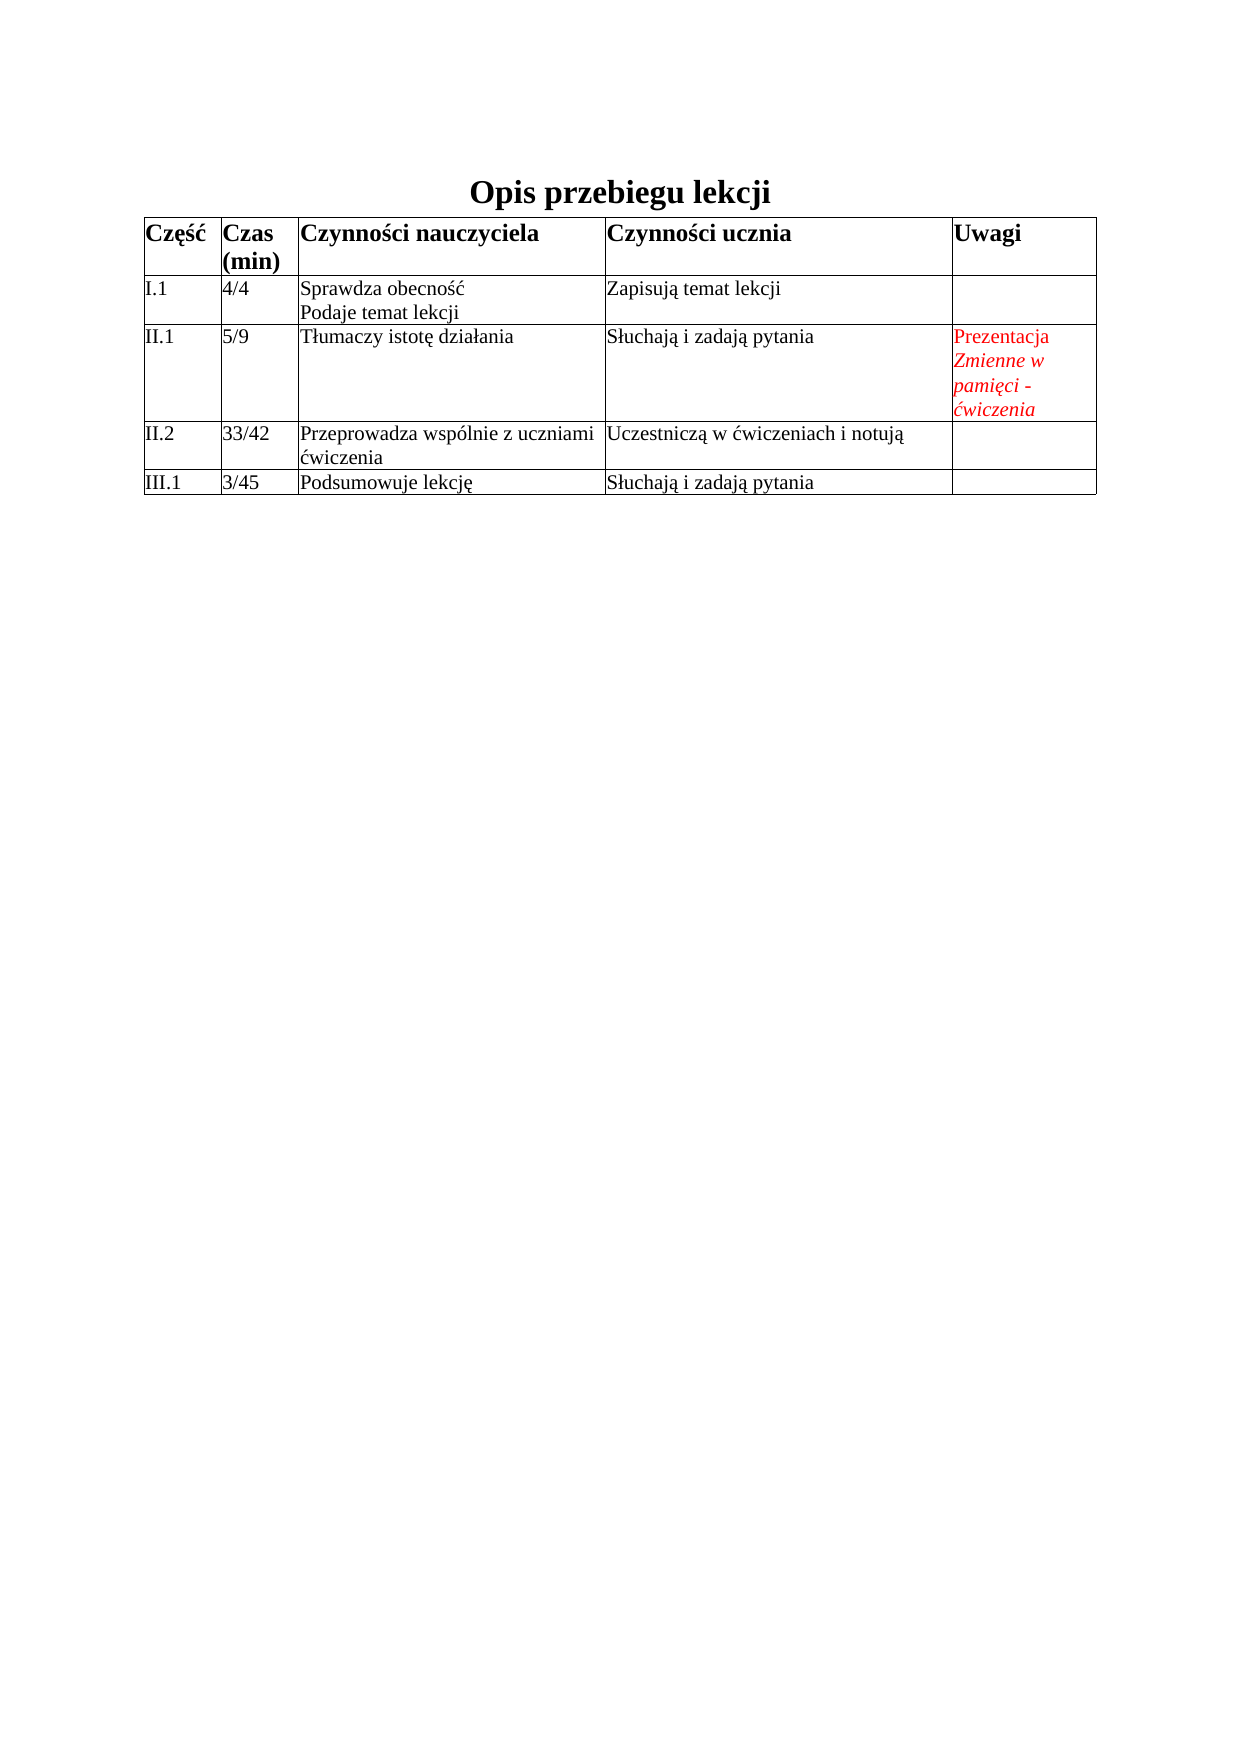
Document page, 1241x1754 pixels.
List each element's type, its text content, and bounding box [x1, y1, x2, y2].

table_header Część [145, 218, 221, 275]
table_header Czynności ucznia [606, 218, 952, 275]
table_cell [953, 470, 1096, 494]
table_cell Prezentacja Zmienne w pamięci - ćwiczenia [953, 325, 1096, 421]
table_cell III.1 [145, 470, 221, 494]
table_cell Podsumowuje lekcję [299, 470, 605, 494]
table_cell Słuchają i zadają pytania [606, 470, 952, 494]
table_cell Tłumaczy istotę działania [299, 325, 605, 421]
table_cell 33/42 [222, 422, 298, 469]
table_header Czynności nauczyciela [299, 218, 605, 275]
table_cell I.1 [145, 276, 221, 324]
table_cell [953, 276, 1096, 324]
table_cell Słuchają i zadają pytania [606, 325, 952, 421]
table_cell 5/9 [222, 325, 298, 421]
table_header Uwagi [953, 218, 1096, 275]
table_cell [953, 422, 1096, 469]
table_cell Przeprowadza wspólnie z uczniami ćwiczenia [299, 422, 605, 469]
table_cell Zapisują temat lekcji [606, 276, 952, 324]
table_cell II.2 [145, 422, 221, 469]
table_cell II.1 [145, 325, 221, 421]
table_cell 3/45 [222, 470, 298, 494]
table_cell 4/4 [222, 276, 298, 324]
table_cell Sprawdza obecność Podaje temat lekcji [299, 276, 605, 324]
table_header Czas (min) [222, 218, 298, 275]
subtitle Opis przebiegu lekcji [150, 173, 1090, 211]
table_cell Uczestniczą w ćwiczeniach i notują [606, 422, 952, 469]
